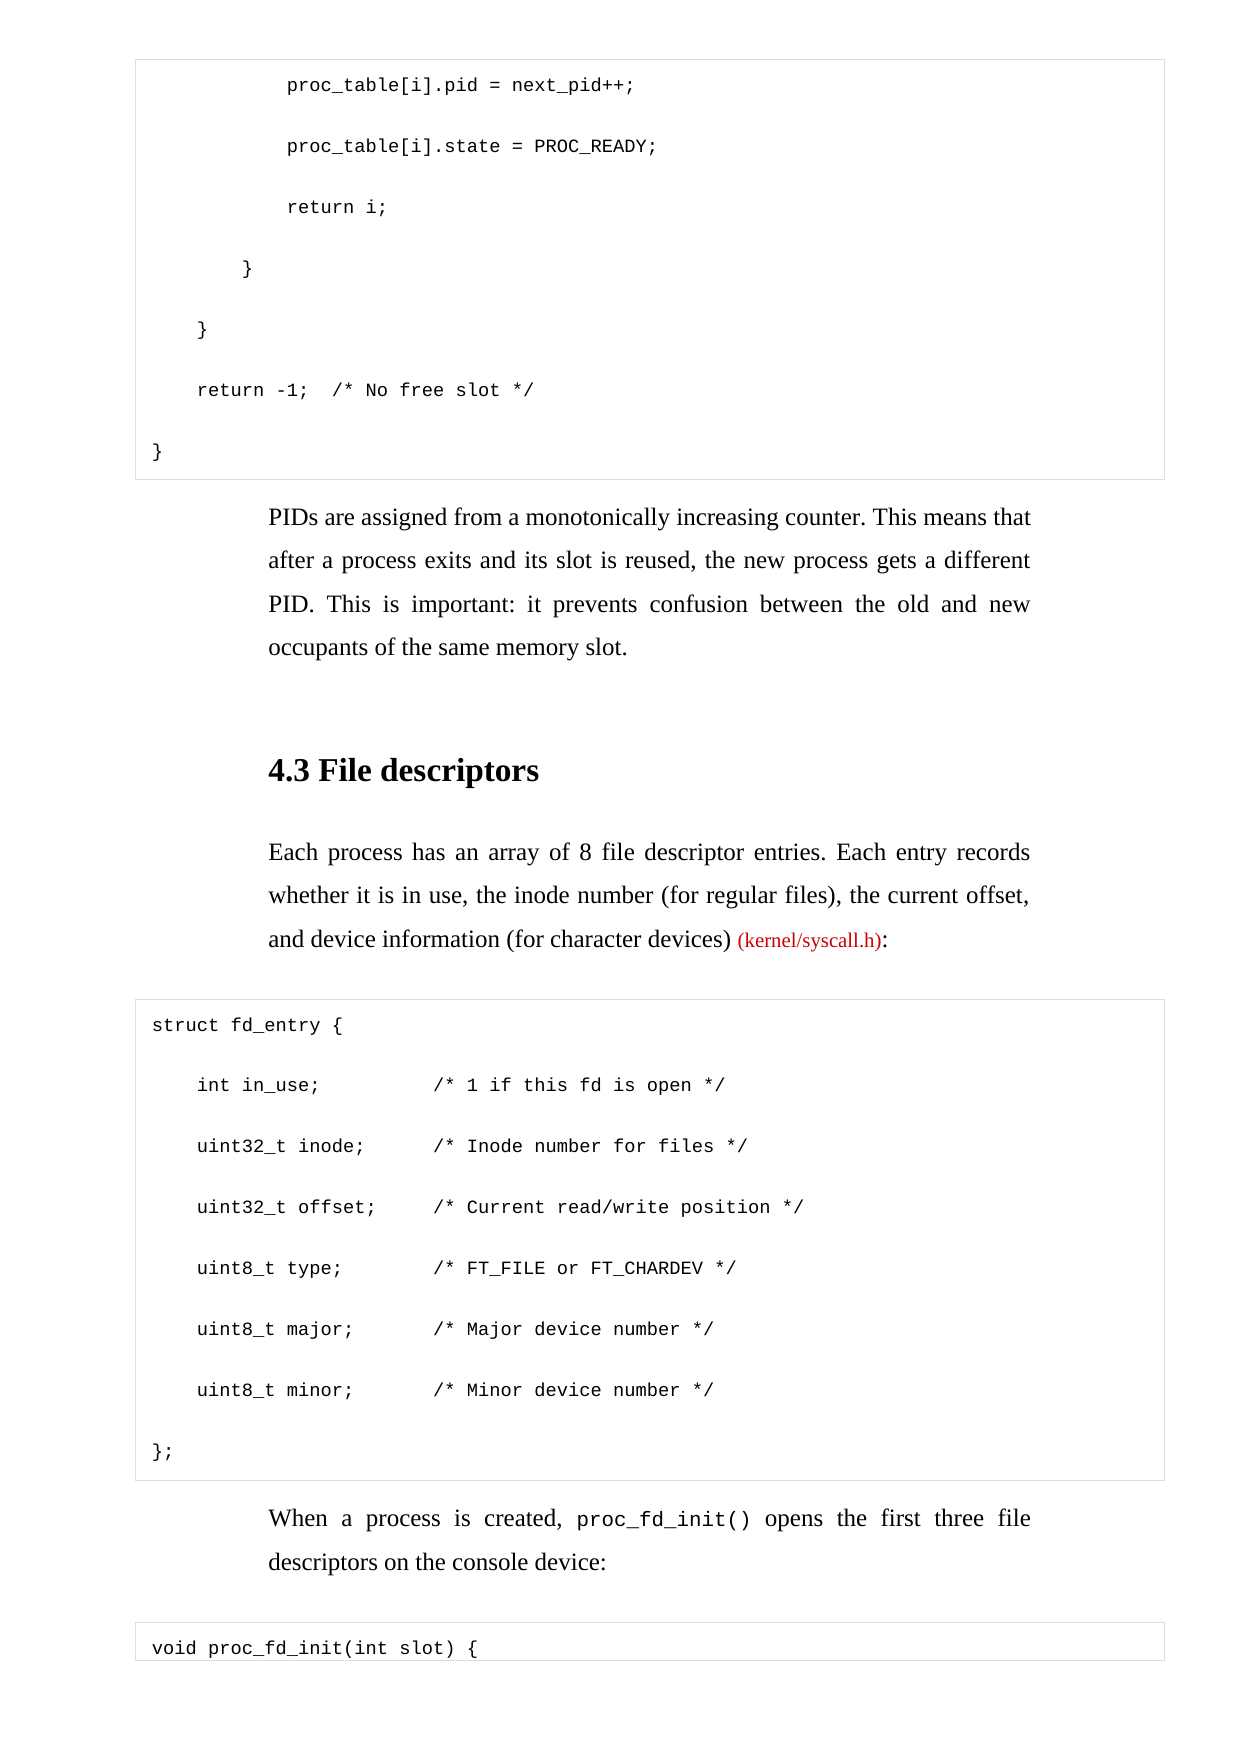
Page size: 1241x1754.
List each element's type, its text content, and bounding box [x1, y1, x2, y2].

text proc_table[i].state = PROC_READY; [136, 120, 1164, 158]
text }; [136, 1425, 1164, 1480]
text int in_use; /* 1 if this fd is open */ [136, 1059, 1164, 1097]
text uint32_t offset; /* Current read/write position */ [136, 1181, 1164, 1219]
text struct fd_entry { [136, 1000, 1164, 1037]
text } [136, 242, 1164, 280]
text uint8_t major; /* Major device number */ [136, 1303, 1164, 1341]
text void proc_fd_init(int slot) { [136, 1623, 1164, 1660]
text return -1; /* No free slot */ [136, 364, 1164, 402]
text } [136, 425, 1164, 479]
text uint8_t minor; /* Minor device number */ [136, 1364, 1164, 1402]
text return i; [136, 181, 1164, 219]
text } [136, 303, 1164, 341]
text uint32_t inode; /* Inode number for files */ [136, 1120, 1164, 1158]
text PIDs are assigned from a monotonically increasing counter. This means that after a process exits and its slot is reused, the new process gets a different PID. This is important: it prevents confusion between the old and new occupants of the same memory slot. [268, 502, 1031, 661]
text Each process has an array of 8 file descriptor entries. Each entry records whether it is in use, the inode number (for regular files), the current offset, and device information (for character devices) (kernel/syscall.h): [268, 837, 1031, 952]
subtitle 4.3 File descriptors [268, 750, 1031, 788]
text When a process is created, proc_fd_init() opens the first three file descriptors on the console device: [268, 1503, 1031, 1576]
text proc_table[i].pid = next_pid++; [136, 60, 1164, 97]
text uint8_t type; /* FT_FILE or FT_CHARDEV */ [136, 1242, 1164, 1280]
